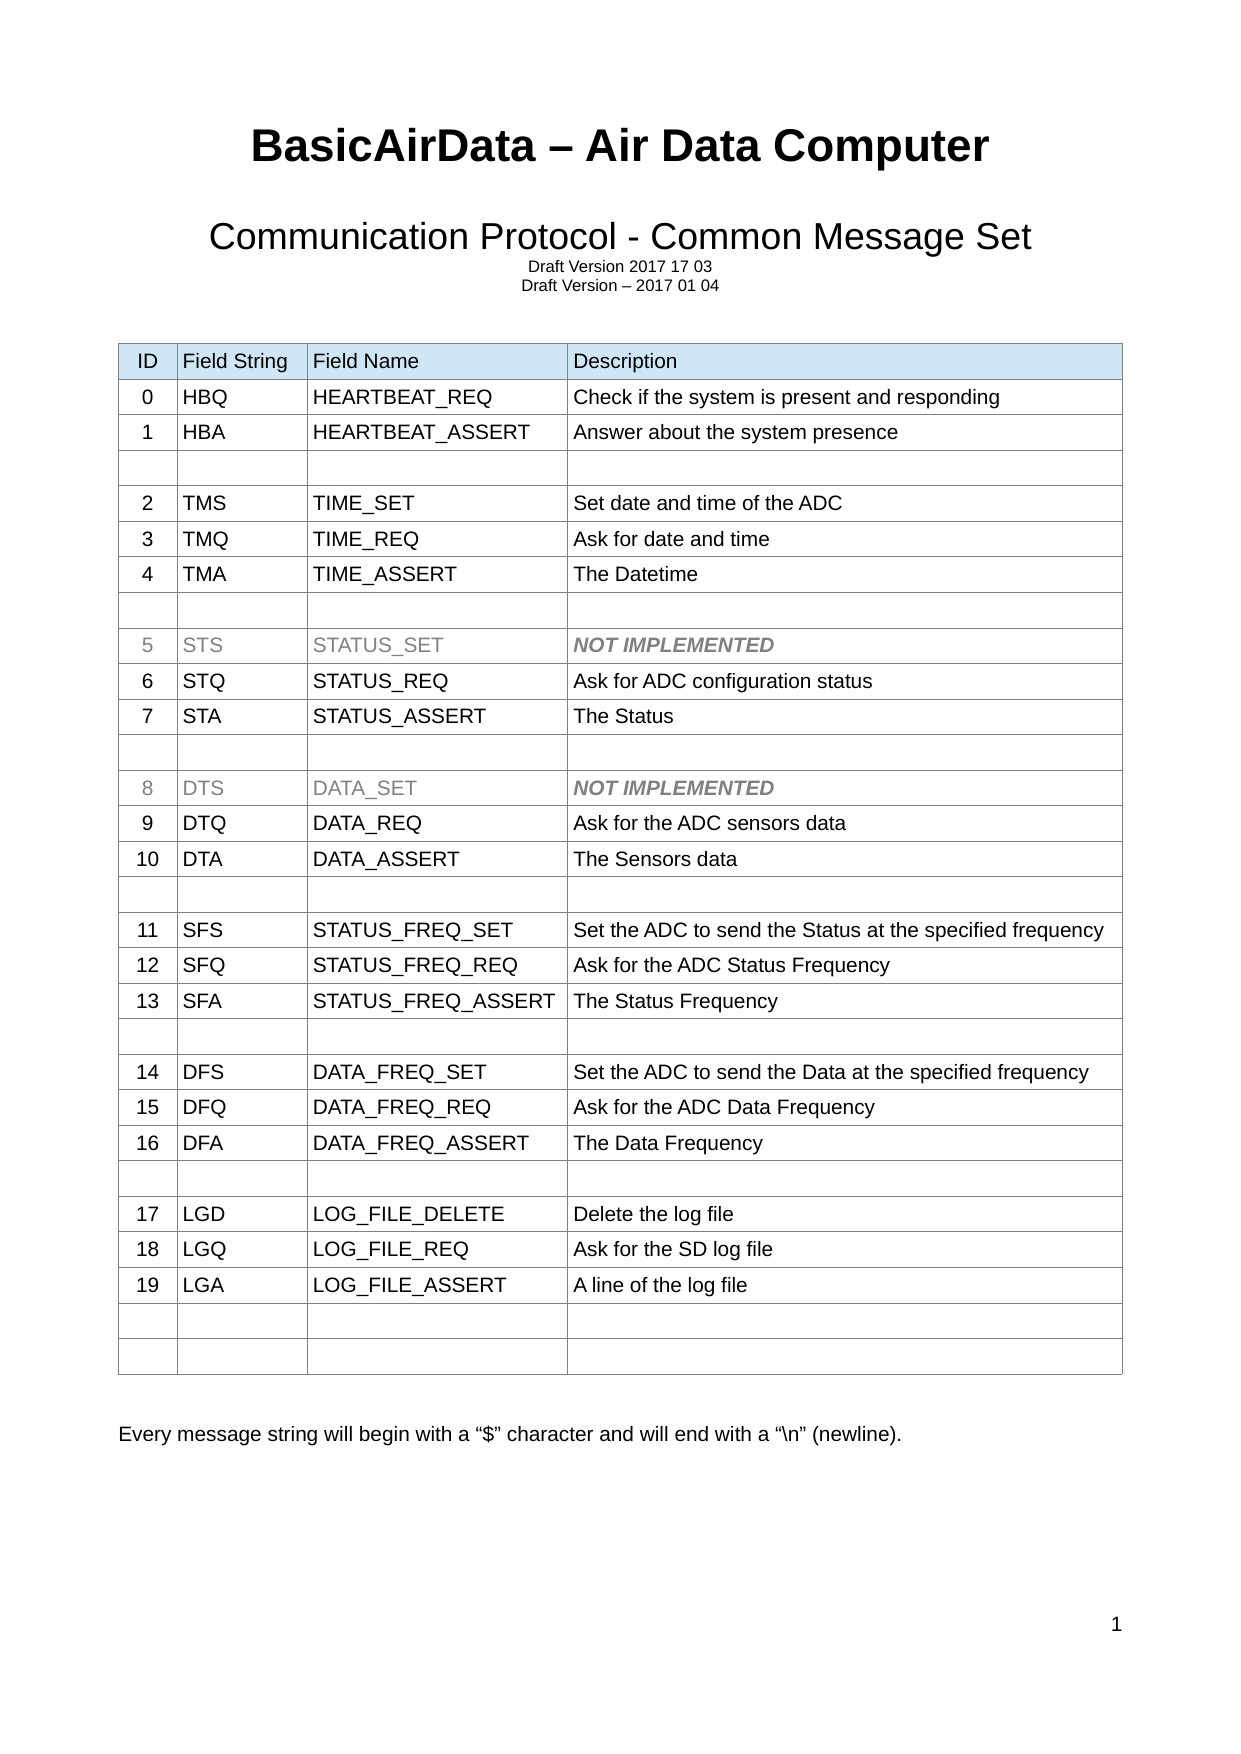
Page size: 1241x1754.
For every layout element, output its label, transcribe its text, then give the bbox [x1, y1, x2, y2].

table_cell DTQ [178, 806, 307, 841]
table_cell [178, 1339, 307, 1373]
table_cell STATUS_SET [308, 629, 567, 663]
table_cell DATA_FREQ_REQ [308, 1090, 567, 1125]
table_cell 5 [119, 629, 177, 663]
table_cell DFQ [178, 1090, 307, 1125]
table_cell The Status [568, 700, 1122, 734]
table_cell 9 [119, 806, 177, 841]
table_cell DFS [178, 1055, 307, 1089]
table_cell SFA [178, 984, 307, 1018]
table_cell Ask for the ADC Status Frequency [568, 948, 1122, 983]
table_header Description [568, 344, 1122, 379]
table_cell The Data Frequency [568, 1126, 1122, 1160]
table_cell DTS [178, 771, 307, 805]
table_cell Set date and time of the ADC [568, 486, 1122, 521]
table_cell 17 [119, 1197, 177, 1231]
table_cell 14 [119, 1055, 177, 1089]
table_cell [308, 1304, 567, 1338]
table_cell STATUS_FREQ_SET [308, 913, 567, 947]
table_cell 10 [119, 842, 177, 876]
text Every message string will begin with a “$” character and will end with a “\n” (newline). [118, 1421, 1122, 1445]
table_cell [178, 735, 307, 769]
table_cell TIME_ASSERT [308, 557, 567, 592]
table_cell 4 [119, 557, 177, 592]
table_cell 1 [119, 415, 177, 450]
table_cell DATA_FREQ_ASSERT [308, 1126, 567, 1160]
table_cell Set the ADC to send the Status at the specified frequency [568, 913, 1122, 947]
table_cell Delete the log file [568, 1197, 1122, 1231]
table_cell TIME_SET [308, 486, 567, 521]
table_cell 15 [119, 1090, 177, 1125]
table_header ID [119, 344, 177, 379]
table_cell 11 [119, 913, 177, 947]
table_cell Ask for the ADC Data Frequency [568, 1090, 1122, 1125]
table_header Field String [178, 344, 307, 379]
table_cell [308, 1019, 567, 1054]
table_cell DATA_REQ [308, 806, 567, 841]
table_cell [178, 1019, 307, 1054]
table_cell Ask for the SD log file [568, 1232, 1122, 1267]
table_cell [178, 877, 307, 912]
table_cell LGA [178, 1268, 307, 1302]
table_cell STA [178, 700, 307, 734]
table_cell [568, 451, 1122, 485]
table_cell 0 [119, 380, 177, 414]
table_cell LOG_FILE_DELETE [308, 1197, 567, 1231]
table_cell 7 [119, 700, 177, 734]
table_cell TMA [178, 557, 307, 592]
table_cell [568, 1339, 1122, 1373]
table_cell [119, 1304, 177, 1338]
table_cell [308, 877, 567, 912]
table_cell [178, 1161, 307, 1196]
table_cell [568, 593, 1122, 627]
table_cell [308, 451, 567, 485]
table_cell NOT IMPLEMENTED [568, 771, 1122, 805]
table_cell TIME_REQ [308, 522, 567, 556]
table_cell LGQ [178, 1232, 307, 1267]
table_cell DTA [178, 842, 307, 876]
table_cell STQ [178, 664, 307, 698]
table_cell [308, 1161, 567, 1196]
table_cell [119, 1019, 177, 1054]
table_cell TMQ [178, 522, 307, 556]
table_cell [308, 735, 567, 769]
text Communication Protocol - Common Message Set [118, 214, 1122, 257]
table_cell STATUS_REQ [308, 664, 567, 698]
table_cell [568, 1161, 1122, 1196]
table_cell Answer about the system presence [568, 415, 1122, 450]
table_cell A line of the log file [568, 1268, 1122, 1302]
table_cell [119, 593, 177, 627]
table_cell The Status Frequency [568, 984, 1122, 1018]
text Draft Version 2017 17 03 [118, 257, 1122, 276]
table_cell [178, 593, 307, 627]
table_cell STATUS_ASSERT [308, 700, 567, 734]
table_cell [308, 1339, 567, 1373]
table_cell [568, 1304, 1122, 1338]
table_cell SFS [178, 913, 307, 947]
table_cell [568, 735, 1122, 769]
table_cell [568, 877, 1122, 912]
table_header Field Name [308, 344, 567, 379]
table_cell DATA_FREQ_SET [308, 1055, 567, 1089]
table_cell [119, 1161, 177, 1196]
table_cell The Sensors data [568, 842, 1122, 876]
table_cell 8 [119, 771, 177, 805]
table_cell STS [178, 629, 307, 663]
table_cell [119, 735, 177, 769]
table_cell DFA [178, 1126, 307, 1160]
table_cell [119, 1339, 177, 1373]
table_cell [308, 593, 567, 627]
table_cell SFQ [178, 948, 307, 983]
table_cell 18 [119, 1232, 177, 1267]
table_cell STATUS_FREQ_ASSERT [308, 984, 567, 1018]
table_cell NOT IMPLEMENTED [568, 629, 1122, 663]
table_cell LOG_FILE_ASSERT [308, 1268, 567, 1302]
table_cell LGD [178, 1197, 307, 1231]
table_cell TMS [178, 486, 307, 521]
table_cell DATA_SET [308, 771, 567, 805]
text BasicAirData – Air Data Computer [118, 118, 1122, 171]
text Draft Version – 2017 01 04 [118, 276, 1122, 295]
table_cell Ask for ADC configuration status [568, 664, 1122, 698]
table_cell HBQ [178, 380, 307, 414]
table_cell The Datetime [568, 557, 1122, 592]
table_cell [178, 451, 307, 485]
table_cell DATA_ASSERT [308, 842, 567, 876]
table_cell [119, 877, 177, 912]
table_cell HEARTBEAT_ASSERT [308, 415, 567, 450]
table_cell [178, 1304, 307, 1338]
table_cell Set the ADC to send the Data at the specified frequency [568, 1055, 1122, 1089]
table_cell Ask for the ADC sensors data [568, 806, 1122, 841]
table_cell 19 [119, 1268, 177, 1302]
table_cell HEARTBEAT_REQ [308, 380, 567, 414]
table_cell [119, 451, 177, 485]
table_cell 12 [119, 948, 177, 983]
table_cell Ask for date and time [568, 522, 1122, 556]
table_cell [568, 1019, 1122, 1054]
table_cell STATUS_FREQ_REQ [308, 948, 567, 983]
table_cell HBA [178, 415, 307, 450]
table_cell 16 [119, 1126, 177, 1160]
table_cell 2 [119, 486, 177, 521]
table_cell 6 [119, 664, 177, 698]
table_cell 13 [119, 984, 177, 1018]
table_cell Check if the system is present and responding [568, 380, 1122, 414]
table_cell LOG_FILE_REQ [308, 1232, 567, 1267]
table_cell 3 [119, 522, 177, 556]
